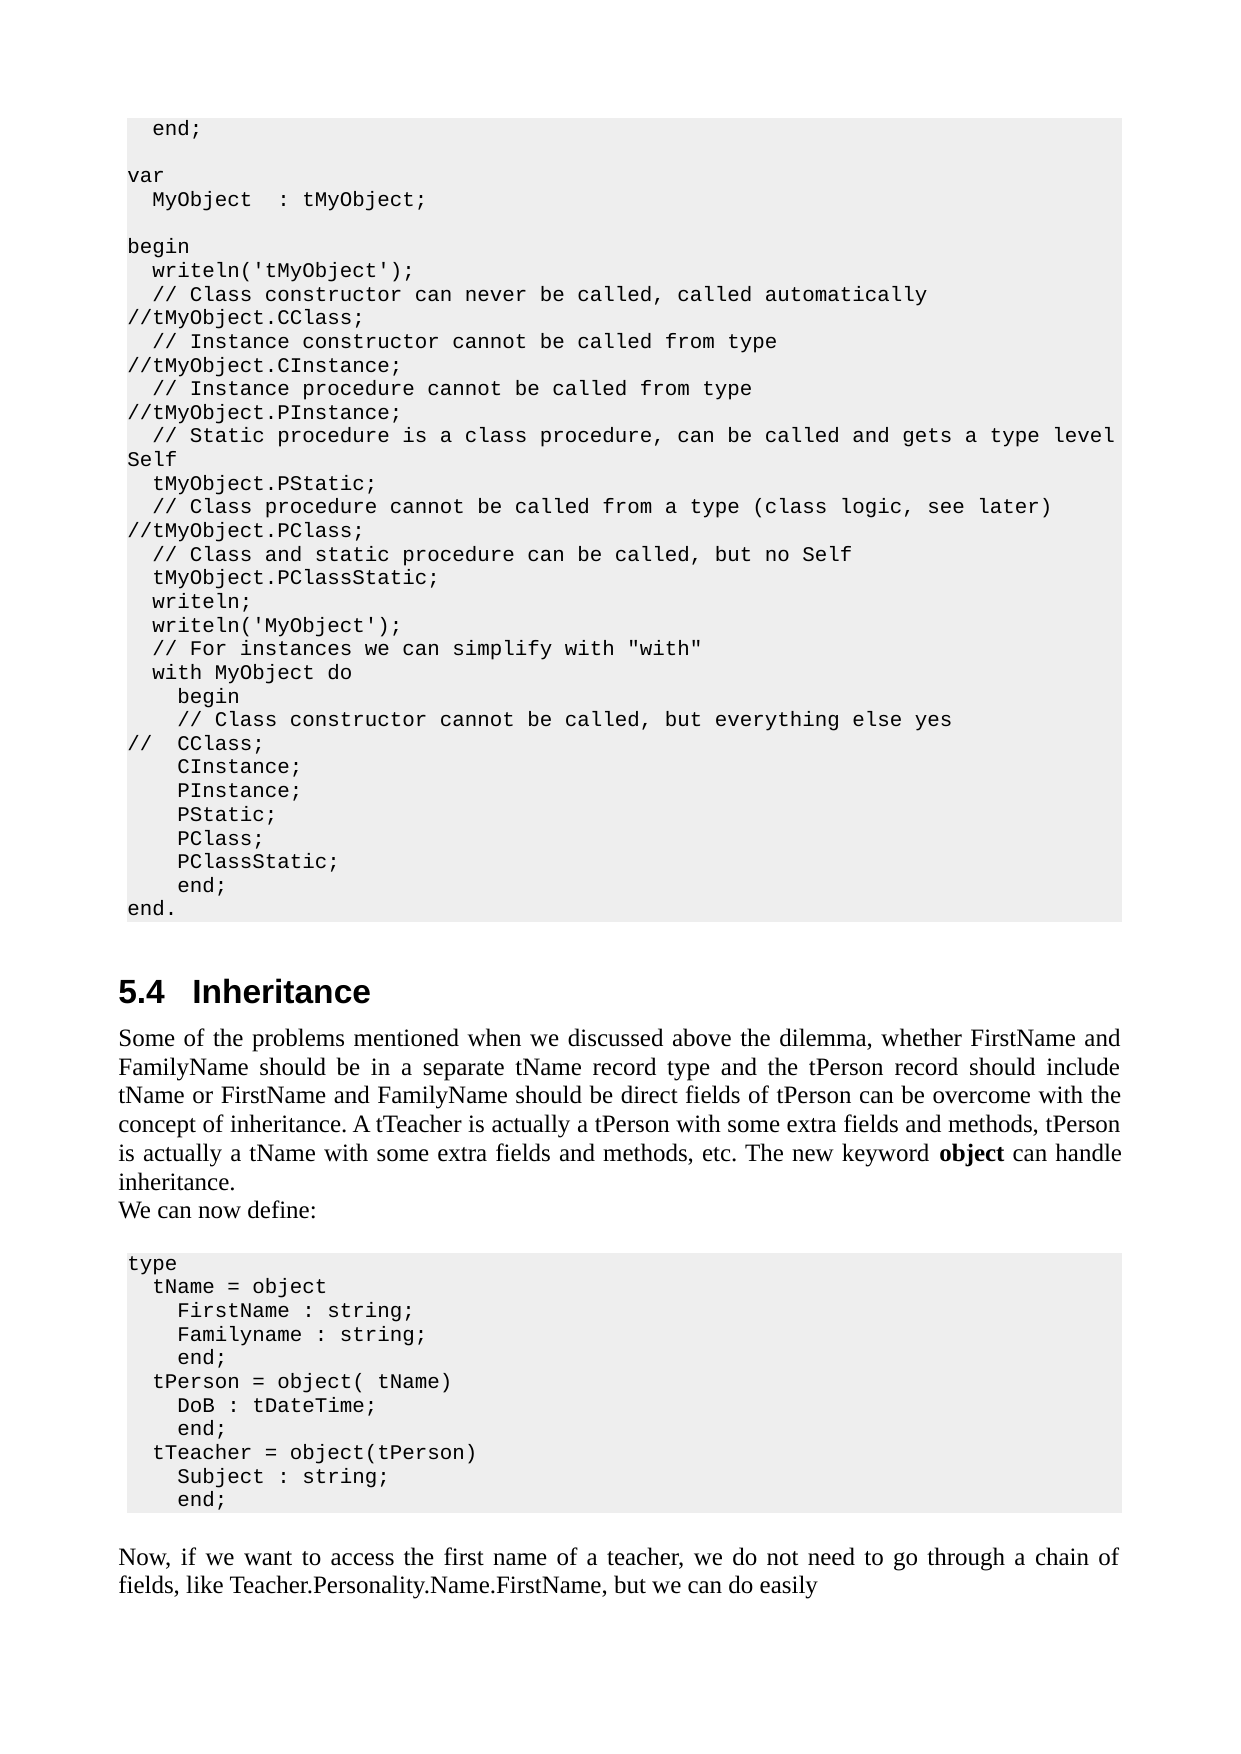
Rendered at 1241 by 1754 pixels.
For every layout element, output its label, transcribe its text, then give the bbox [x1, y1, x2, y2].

text // CClass; [127, 733, 1122, 757]
text var [127, 165, 1122, 189]
text // Class constructor can never be called, called automatically [127, 284, 1122, 307]
text PClass; [127, 827, 1122, 851]
text type [127, 1253, 1122, 1276]
text writeln('tMyObject'); [127, 260, 1122, 284]
text //tMyObject.CInstance; [127, 354, 1122, 378]
text //tMyObject.PClass; [127, 520, 1122, 544]
text // For instances we can simplify with "with" [127, 638, 1122, 662]
text // Class constructor cannot be called, but everything else yes [127, 709, 1122, 733]
text Some of the problems mentioned when we discussed above the dilemma, whether FirstName and FamilyName should be in a separate tName record type and the tPerson record should include tName or FirstName and FamilyName should be direct fields of tPerson can be overcome with the concept of inheritance. A tTeacher is actually a tPerson with some extra fields and methods, tPerson is actually a tName with some extra fields and methods, etc. The new keyword object can handle inheritance. [118, 1023, 1122, 1195]
text We can now define: [118, 1195, 1122, 1224]
subtitle Inheritance [118, 972, 1122, 1010]
text end; [127, 1347, 1122, 1371]
text Familyname : string; [127, 1324, 1122, 1347]
text PClassStatic; [127, 851, 1122, 875]
text PInstance; [127, 780, 1122, 804]
text // Instance procedure cannot be called from type [127, 378, 1122, 402]
text //tMyObject.CClass; [127, 307, 1122, 331]
text PStatic; [127, 804, 1122, 827]
text // Class and static procedure can be called, but no Self [127, 544, 1122, 567]
text end; [127, 875, 1122, 898]
text MyObject : tMyObject; [127, 189, 1122, 213]
text Now, if we want to access the first name of a teacher, we do not need to go through a chain of fields, like Teacher.Personality.Name.FirstName, but we can do easily [118, 1542, 1122, 1599]
text tTeacher = object(tPerson) [127, 1442, 1122, 1466]
text tMyObject.PClassStatic; [127, 567, 1122, 591]
text //tMyObject.PInstance; [127, 402, 1122, 426]
text tPerson = object( tName) [127, 1371, 1122, 1395]
text writeln; [127, 591, 1122, 615]
text CInstance; [127, 757, 1122, 780]
text tName = object [127, 1276, 1122, 1300]
text // Static procedure is a class procedure, can be called and gets a type level Self [127, 426, 1122, 473]
text begin [127, 686, 1122, 709]
text end; [127, 1489, 1122, 1513]
text with MyObject do [127, 662, 1122, 686]
text end; [127, 118, 1122, 142]
text // Instance constructor cannot be called from type [127, 331, 1122, 354]
text begin [127, 236, 1122, 260]
text end; [127, 1418, 1122, 1442]
text tMyObject.PStatic; [127, 473, 1122, 496]
text writeln('MyObject'); [127, 615, 1122, 638]
text Subject : string; [127, 1466, 1122, 1489]
text // Class procedure cannot be called from a type (class logic, see later) [127, 496, 1122, 520]
text end. [127, 898, 1122, 922]
text FirstName : string; [127, 1300, 1122, 1324]
text DoB : tDateTime; [127, 1395, 1122, 1418]
